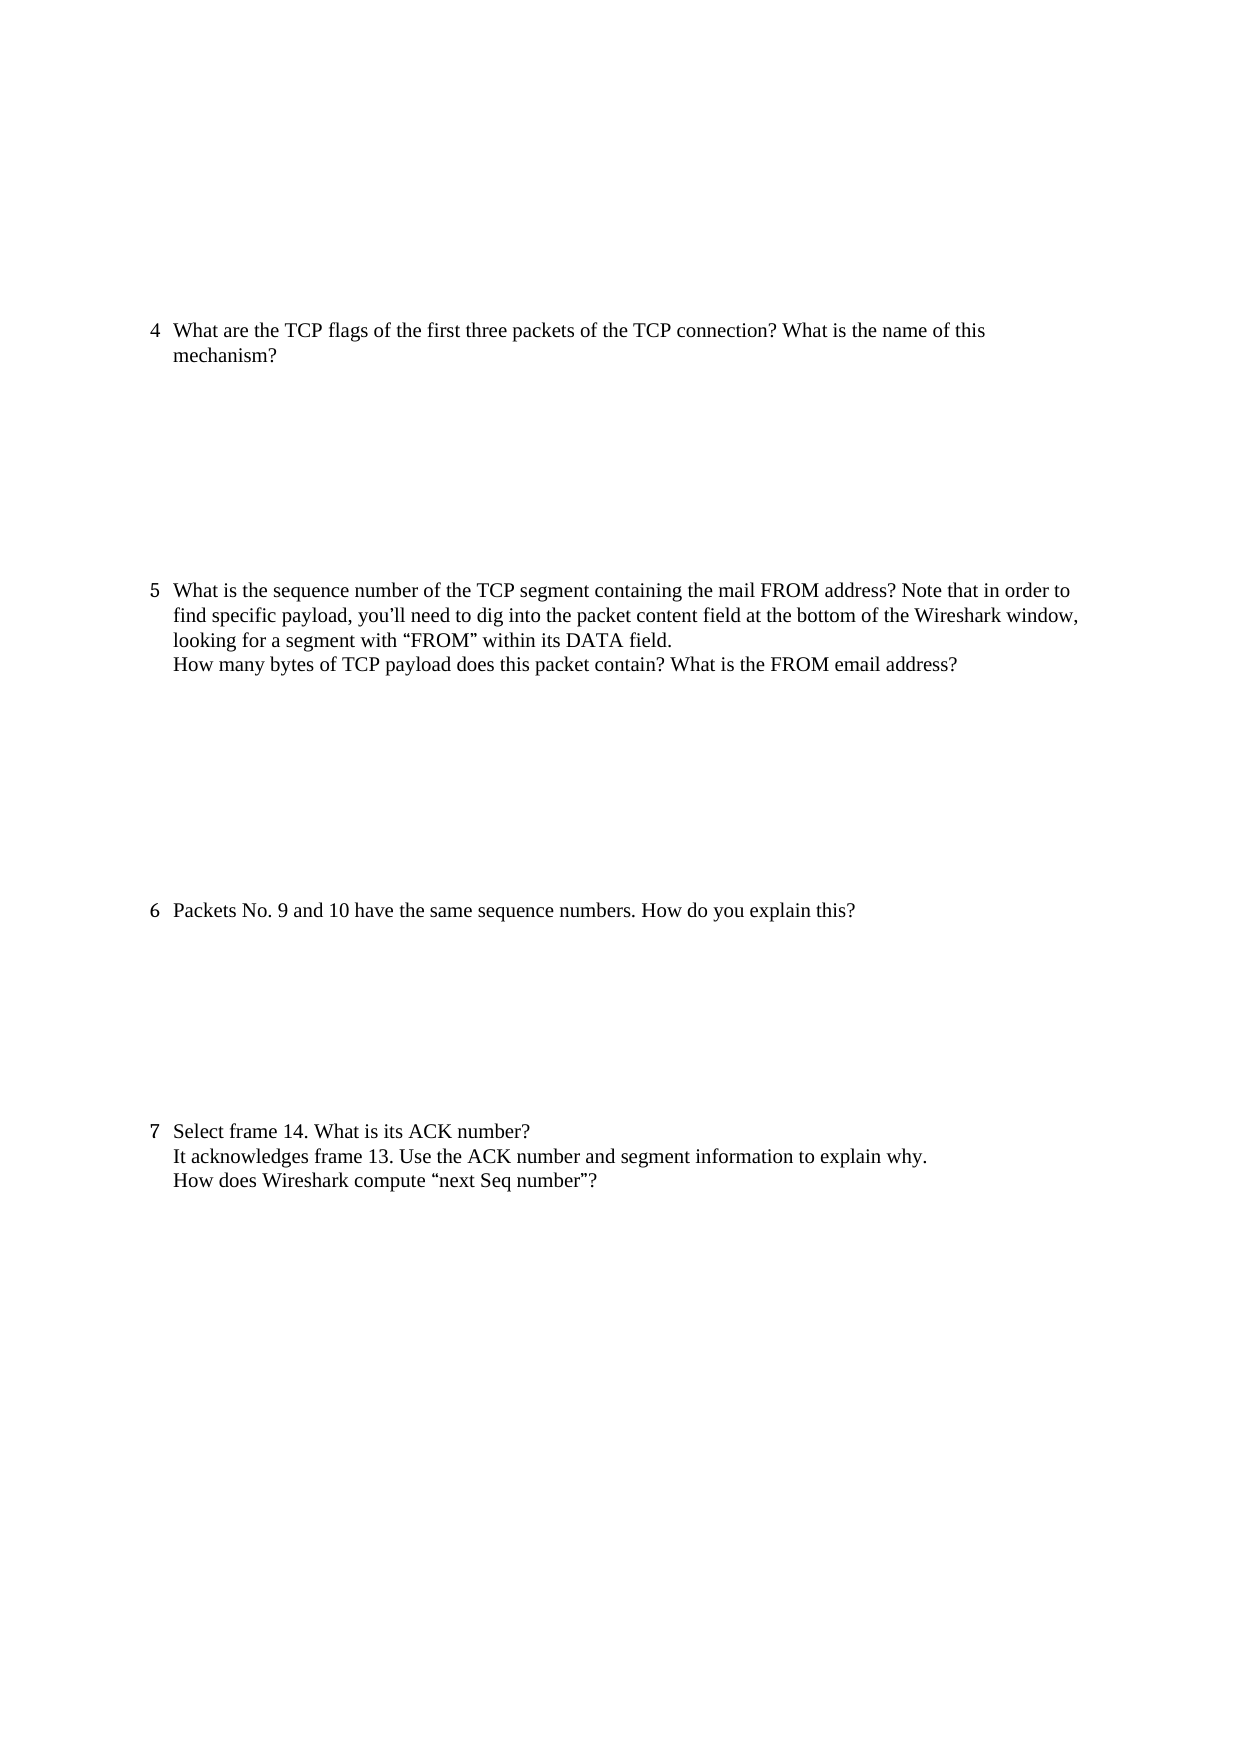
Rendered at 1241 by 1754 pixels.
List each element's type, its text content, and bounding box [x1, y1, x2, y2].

list Select frame 14. What is its ACK number? It acknowledges frame 13. Use the ACK number and segment information to explain why. How does Wireshark compute “next Seq number”? [150, 1119, 1090, 1193]
list What is the sequence number of the TCP segment containing the mail FROM address? Note that in order to find specific payload, you’ll need to dig into the packet content field at the bottom of the Wireshark window, looking for a segment with “FROM” within its DATA field. How many bytes of TCP payload does this packet contain? What is the FROM email address? [150, 578, 1090, 705]
list What are the TCP flags of the first three packets of the TCP connection? What is the name of this mechanism? [150, 318, 1090, 367]
list Packets No. 9 and 10 have the same sequence numbers. How do you explain this? [150, 898, 1090, 1119]
